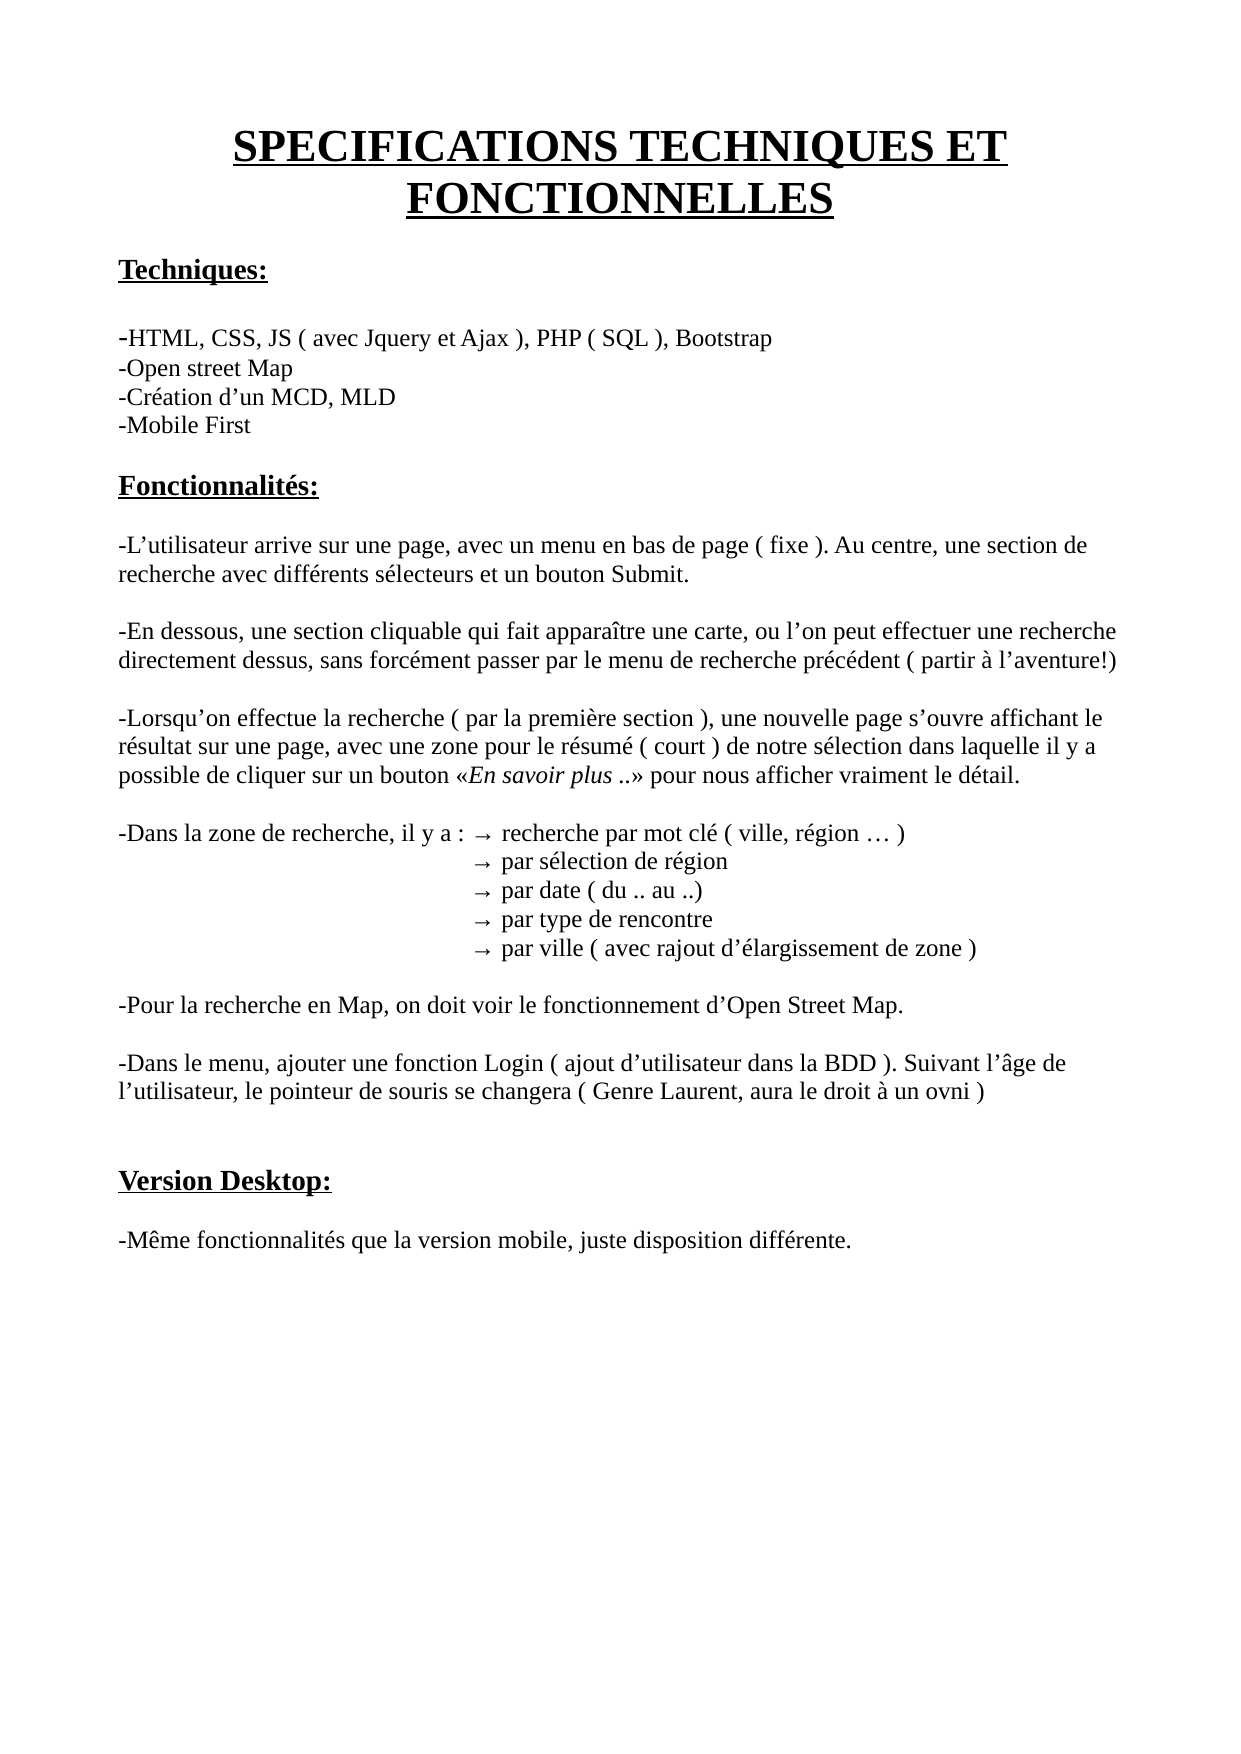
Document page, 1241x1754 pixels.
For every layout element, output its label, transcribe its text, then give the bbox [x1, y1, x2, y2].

text Version Desktop: [118, 1163, 1122, 1196]
text Techniques: [118, 252, 1122, 286]
text -Même fonctionnalités que la version mobile, juste disposition différente. [118, 1225, 1122, 1254]
text -Dans la zone de recherche, il y a : → recherche par mot clé ( ville, région … ) [118, 818, 1122, 846]
text → par date ( du .. au ..) [118, 875, 1122, 904]
text -Mobile First [118, 410, 1122, 439]
text -L’utilisateur arrive sur une page, avec un menu en bas de page ( fixe ). Au centre, une section de recherche avec différents sélecteurs et un bouton Submit. [118, 530, 1122, 588]
text → par type de rencontre [118, 904, 1122, 933]
text → par ville ( avec rajout d’élargissement de zone ) [118, 933, 1122, 961]
text -Dans le menu, ajouter une fonction Login ( ajout d’utilisateur dans la BDD ). Suivant l’âge de l’utilisateur, le pointeur de souris se changera ( Genre Laurent, aura le droit à un ovni ) [118, 1048, 1122, 1105]
text -Lorsqu’on effectue la recherche ( par la première section ), une nouvelle page s’ouvre affichant le résultat sur une page, avec une zone pour le résumé ( court ) de notre sélection dans laquelle il y a possible de cliquer sur un bouton «En savoir plus ..» pour nous afficher vraiment le détail. [118, 703, 1122, 789]
text Fonctionnalités: [118, 468, 1122, 501]
text -En dessous, une section cliquable qui fait apparaître une carte, ou l’on peut effectuer une recherche directement dessus, sans forcément passer par le menu de recherche précédent ( partir à l’aventure!) [118, 616, 1122, 674]
text → par sélection de région [118, 846, 1122, 875]
text -Création d’un MCD, MLD [118, 382, 1122, 410]
text -HTML, CSS, JS ( avec Jquery et Ajax ), PHP ( SQL ), Bootstrap [118, 319, 1122, 353]
text -Open street Map [118, 353, 1122, 382]
text -Pour la recherche en Map, on doit voir le fonctionnement d’Open Street Map. [118, 990, 1122, 1019]
text SPECIFICATIONS TECHNIQUES ET FONCTIONNELLES [118, 118, 1122, 223]
